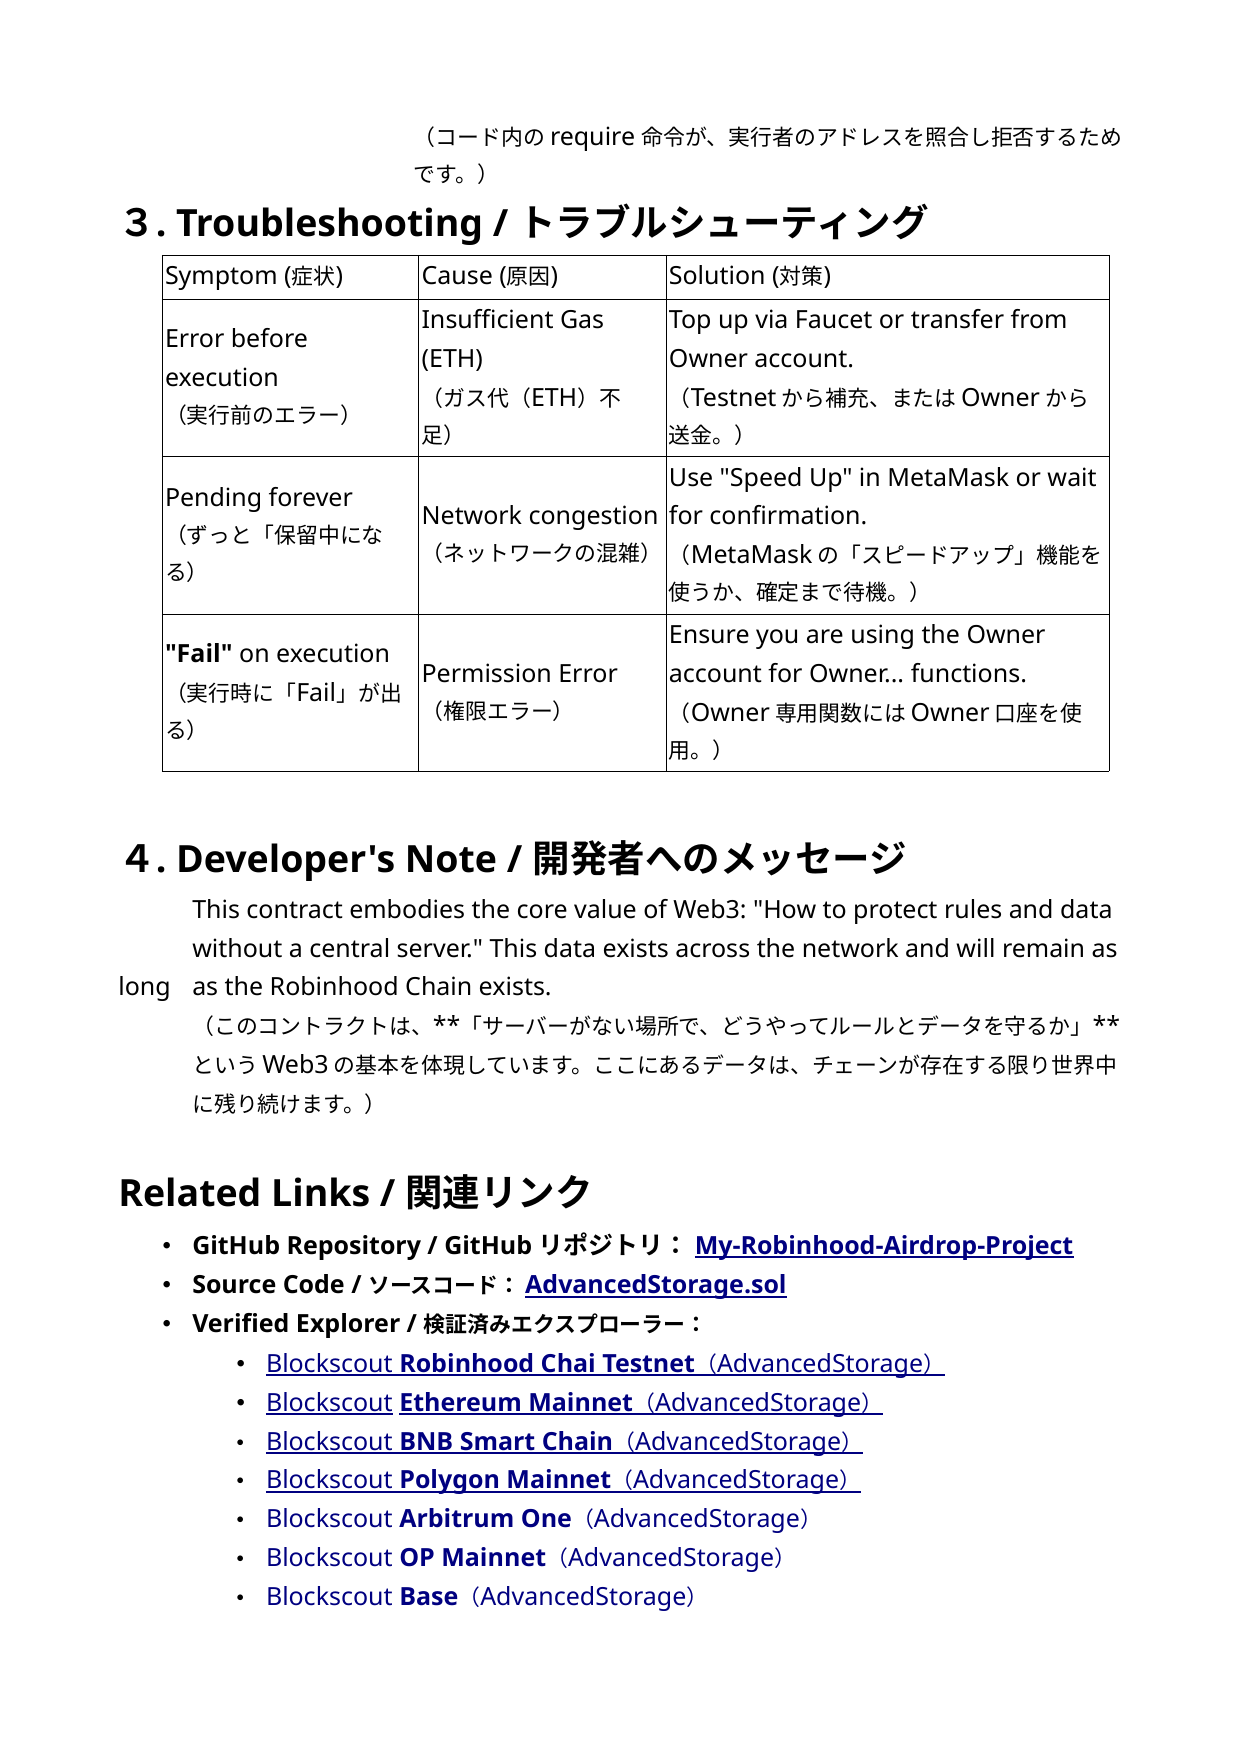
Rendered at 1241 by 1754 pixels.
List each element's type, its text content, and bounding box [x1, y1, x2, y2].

table_cell "Fail" on execution （実行時に「Fail」が出る） [163, 615, 418, 771]
table_header Cause (原因) [419, 256, 666, 299]
table_header Solution (対策) [667, 256, 1109, 299]
table_cell Pending forever （ずっと「保留中になる） [163, 457, 418, 614]
table_cell Insufficient Gas (ETH) （ガス代（ETH）不足） [419, 300, 666, 456]
subtitle ３. Troubleshooting / トラブルシューティング [118, 193, 1122, 247]
list Blockscout BNB Smart Chain（AdvancedStorage） [236, 1423, 1122, 1457]
text This contract embodies the core value of Web3: "How to protect rules and data without a central server." This data exists across the network and will remain as long as the Robinhood Chain exists. [118, 891, 1122, 1003]
table_cell Permission Error （権限エラー） [419, 615, 666, 771]
table_cell Use "Speed Up" in MetaMask or wait for confirmation. （MetaMaskの「スピードアップ」機能を使うか、確定まで待機。） [667, 457, 1109, 614]
table_cell Network congestion （ネットワークの混雑） [419, 457, 666, 614]
list Blockscout Robinhood Chai Testnet（AdvancedStorage） [236, 1345, 1122, 1379]
list Verified Explorer / 検証済みエクスプローラー： [162, 1306, 1122, 1340]
list Source Code / ソースコード： AdvancedStorage.sol [162, 1267, 1122, 1301]
subtitle ４. Developer's Note / 開発者へのメッセージ [118, 829, 1122, 884]
table_header Symptom (症状) [163, 256, 418, 299]
list Blockscout Base（AdvancedStorage） [236, 1578, 1122, 1612]
list GitHub Repository / GitHub リポジトリ： My-Robinhood-Airdrop-Project [162, 1225, 1122, 1262]
list Blockscout OP Mainnet（AdvancedStorage） [236, 1539, 1122, 1573]
list Blockscout Polygon Mainnet（AdvancedStorage） [236, 1462, 1122, 1496]
list Blockscout Arbitrum One（AdvancedStorage） [236, 1501, 1122, 1535]
table_cell Ensure you are using the Owner account for Owner... functions. （Owner専用関数にはOwner口座を使用。） [667, 615, 1109, 771]
table_cell Error before execution （実行前のエラー） [163, 300, 418, 456]
list （コード内の require 命令が、実行者のアドレスを照合し拒否するためです。） [384, 118, 1122, 188]
table_cell Top up via Faucet or transfer from Owner account. （Testnetから補充、またはOwnerから送金。） [667, 300, 1109, 456]
list Blockscout Ethereum Mainnet（AdvancedStorage） [236, 1384, 1122, 1418]
text （このコントラクトは、**「サーバーがない場所で、どうやってルールとデータを守るか」** というWeb3の基本を体現しています。ここにあるデータは、チェーンが存在する限り世界中 に残り続けます。） [118, 1008, 1122, 1119]
text Related Links / 関連リンク [118, 1163, 1122, 1217]
